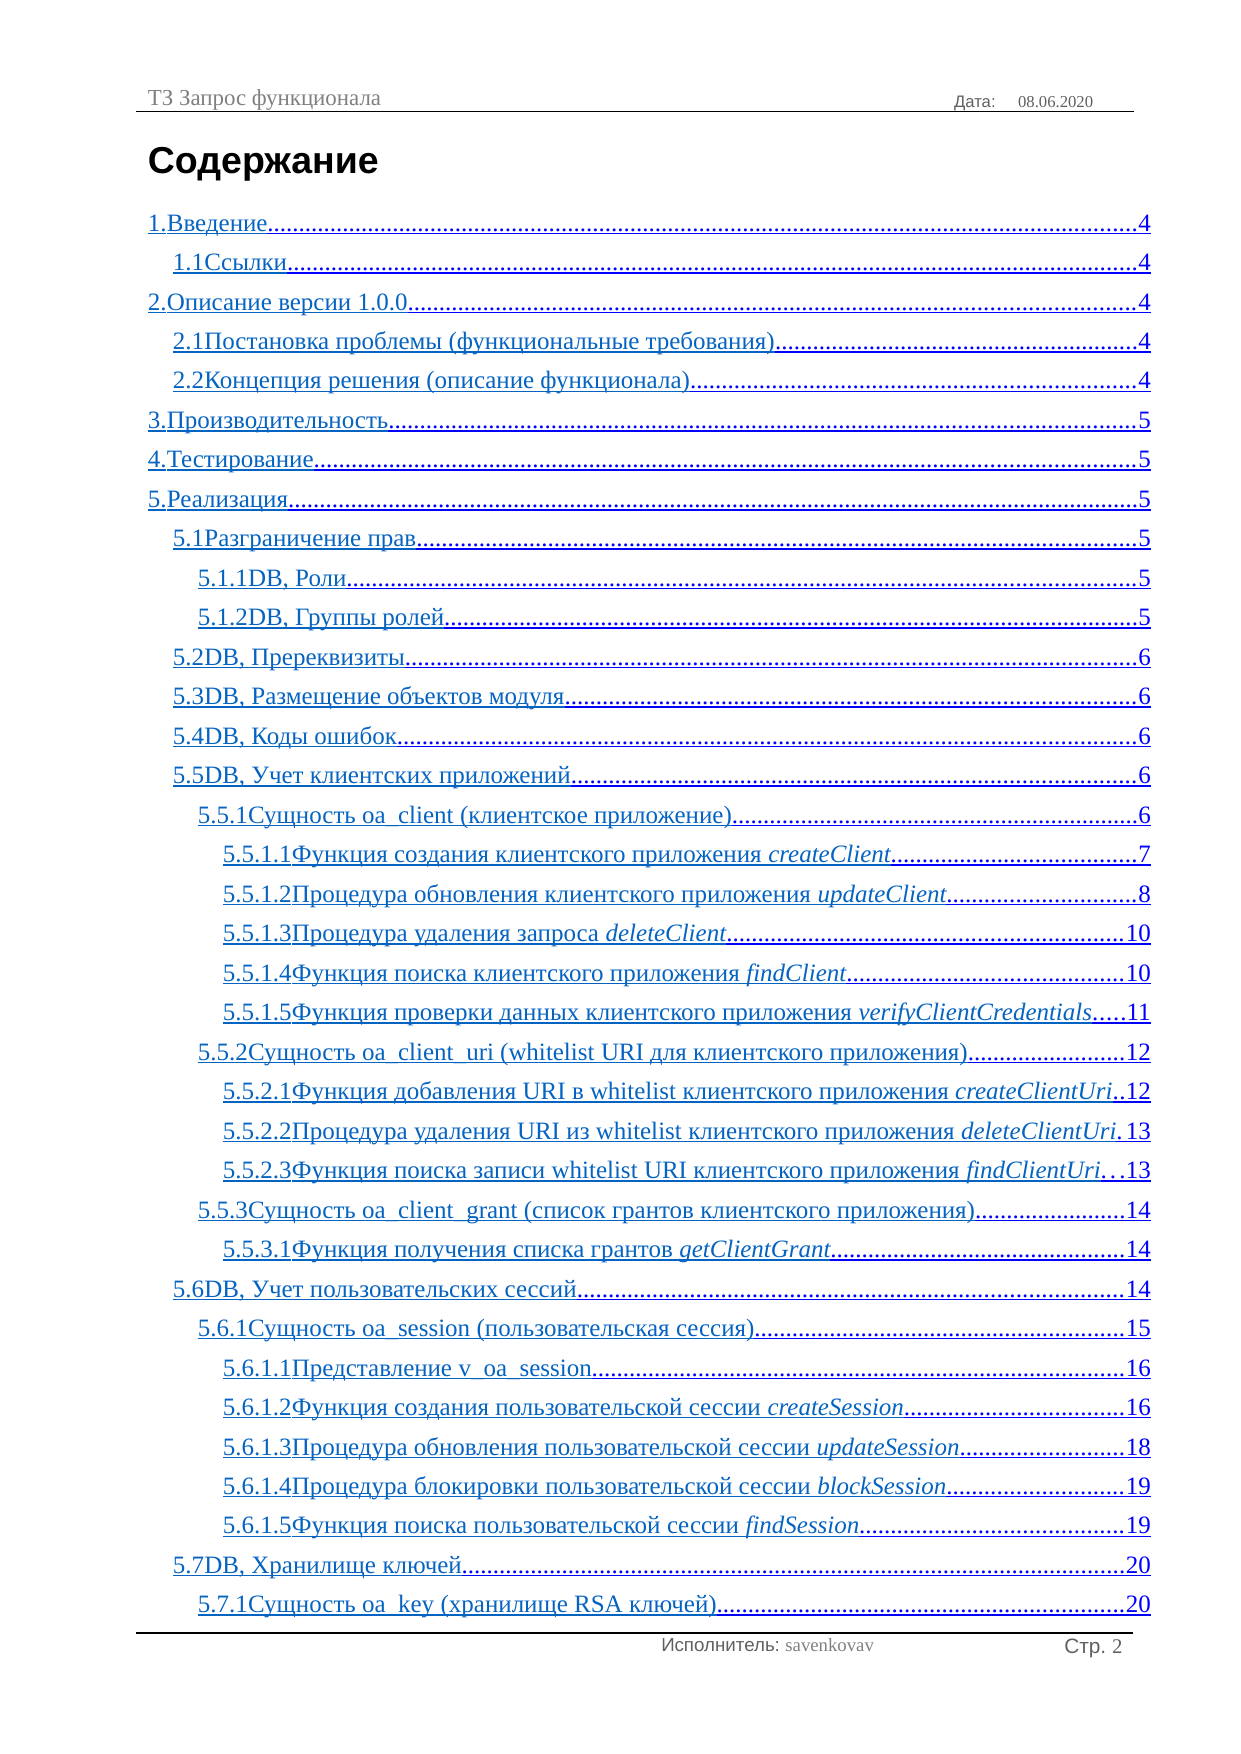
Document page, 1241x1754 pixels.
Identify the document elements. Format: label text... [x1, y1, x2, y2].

text 5.5.1 Сущность oa_client (клиентское приложение) 6 [198, 800, 1152, 829]
text 5.4 DB, Коды ошибок 6 [173, 721, 1152, 750]
text 5.5.2.2 Процедура удаления URI из whitelist клиентского приложения deleteClientUri 13 [223, 1116, 1152, 1145]
text 4. Тестирование 5 [148, 444, 1152, 474]
text 5. Реализация 5 [148, 484, 1152, 513]
text 5.5.2.1 Функция добавления URI в whitelist клиентского приложения createClientUri 12 [223, 1076, 1152, 1105]
text 5.1.2 DB, Группы ролей 5 [198, 602, 1152, 632]
text 5.5.3 Сущность oa_client_grant (список грантов клиентского приложения) 14 [198, 1195, 1152, 1224]
text 5.5.1.1 Функция создания клиентского приложения createClient 7 [223, 839, 1152, 868]
text 5.5.2 Сущность oa_client_uri (whitelist URI для клиентского приложения) 12 [198, 1037, 1152, 1066]
text 3. Производительность 5 [148, 405, 1152, 434]
text 5.2 DB, Пререквизиты 6 [173, 642, 1152, 671]
text Содержание [148, 138, 1152, 181]
text 5.5.3.1 Функция получения списка грантов getClientGrant 14 [223, 1234, 1152, 1263]
text 5.5.1.4 Функция поиска клиентского приложения findClient 10 [223, 958, 1152, 987]
text 2. Описание версии 1.0.0 4 [148, 287, 1152, 316]
text 5.1 Разграничение прав 5 [173, 523, 1152, 553]
text 5.6.1.5 Функция поиска пользовательской сессии findSession 19 [223, 1511, 1152, 1539]
text 5.3 DB, Размещение объектов модуля 6 [173, 681, 1152, 711]
text 5.6.1.4 Процедура блокировки пользовательской сессии blockSession 19 [223, 1471, 1152, 1500]
text 2.2 Концепция решения (описание функционала) 4 [173, 366, 1152, 395]
text 5.6 DB, Учет пользовательских сессий 14 [173, 1274, 1152, 1303]
text 5.5.1.5 Функция проверки данных клиентского приложения verifyClientCredentials 11 [223, 997, 1152, 1026]
text 5.6.1.1 Представление v_oa_session 16 [223, 1353, 1152, 1382]
text 5.5.1.2 Процедура обновления клиентского приложения updateClient 8 [223, 879, 1152, 908]
text 5.7.1 Сущность oa_key (хранилище RSA ключей) 20 [198, 1589, 1152, 1618]
text 5.5.1.3 Процедура удаления запроса deleteClient 10 [223, 918, 1152, 947]
text 5.1.1 DB, Роли 5 [198, 563, 1152, 592]
text 5.5 DB, Учет клиентских приложений 6 [173, 760, 1152, 789]
text 5.6.1 Сущность oa_session (пользовательская сессия) 15 [198, 1313, 1152, 1342]
text 1.1 Ссылки 4 [173, 247, 1152, 276]
text 5.6.1.2 Функция создания пользовательской сессии createSession 16 [223, 1392, 1152, 1421]
text 1. Введение 4 [148, 208, 1152, 237]
text 5.7 DB, Хранилище ключей 20 [173, 1550, 1152, 1579]
text 5.5.2.3 Функция поиска записи whitelist URI клиентского приложения findClientUri 13 [223, 1155, 1152, 1184]
text 2.1 Постановка проблемы (функциональные требования) 4 [173, 326, 1152, 355]
text 5.6.1.3 Процедура обновления пользовательской сессии updateSession 18 [223, 1432, 1152, 1461]
